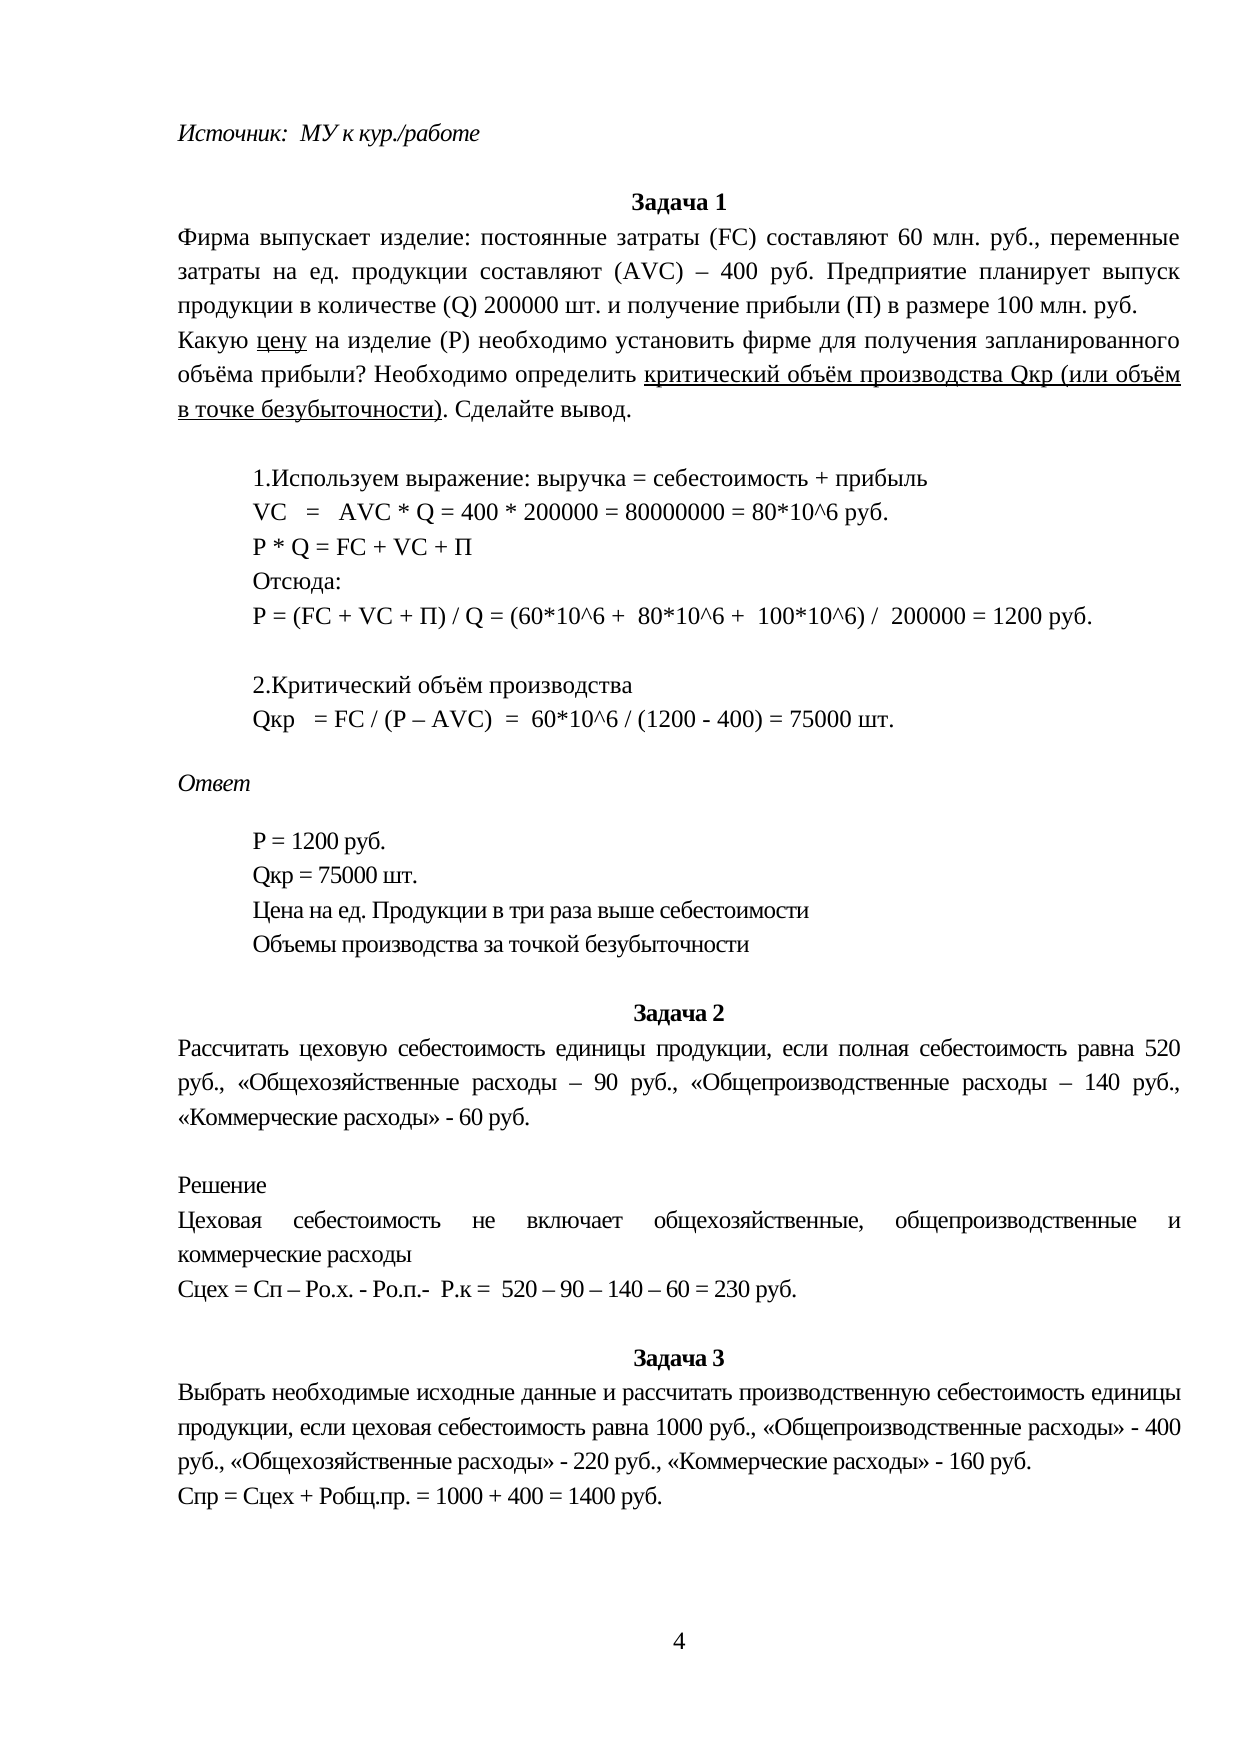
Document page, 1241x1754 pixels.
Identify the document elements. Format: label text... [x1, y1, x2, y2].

text Спр = Сцех + Робщ.пр. = 1000 + 400 = 1400 руб. [177, 1481, 1181, 1510]
text Qкр = FC / (P – AVC) = 60*10^6 / (1200 - 400) = 75000 шт. [252, 704, 1181, 733]
text Qкр = 75000 шт. [252, 860, 1181, 889]
text Выбрать необходимые исходные данные и рассчитать производственную себестоимость единицы продукции, если цеховая себестоимость равна 1000 руб., «Общепроизводственные расходы» - 400 руб., «Общехозяйственные расходы» - 220 руб., «Коммерческие расходы» - 160 руб. [177, 1377, 1181, 1475]
text Отсюда: [252, 566, 1181, 595]
text Задача 1 [177, 187, 1181, 216]
text P * Q = FC + VC + П [252, 532, 1181, 561]
text Какую цену на изделие (P) необходимо установить фирме для получения запланированного объёма прибыли? Необходимо определить критический объём производства Qкр (или объём в точке безубыточности). Сделайте вывод. [177, 325, 1181, 423]
text Задача 3 [177, 1343, 1181, 1372]
text 2.Критический объём производства [252, 670, 1181, 698]
text Цеховая себестоимость не включает общехозяйственные, общепроизводственные и коммерческие расходы [177, 1205, 1181, 1268]
text Решение [177, 1171, 1181, 1199]
text Сцех = Сп – Ро.х. - Ро.п.- Р.к = 520 – 90 – 140 – 60 = 230 руб. [177, 1274, 1181, 1303]
text Ответ [177, 768, 1181, 797]
text Источник: МУ к кур./работе [177, 118, 1181, 147]
text Рассчитать цеховую себестоимость единицы продукции, если полная себестоимость равна 520 руб., «Общехозяйственные расходы – 90 руб., «Общепроизводственные расходы – 140 руб., «Коммерческие расходы» - 60 руб. [177, 1033, 1181, 1130]
text P = (FC + VC + П) / Q = (60*10^6 + 80*10^6 + 100*10^6) / 200000 = 1200 руб. [252, 601, 1181, 629]
text 1.Используем выражение: выручка = себестоимость + прибыль [252, 463, 1181, 492]
text P = 1200 руб. [252, 826, 1181, 854]
text Фирма выпускает изделие: постоянные затраты (FC) составляют 60 млн. руб., переменные затраты на ед. продукции составляют (AVC) – 400 руб. Предприятие планирует выпуск продукции в количестве (Q) 200000 шт. и получение прибыли (П) в размере 100 млн. руб. [177, 222, 1181, 319]
text Задача 2 [177, 998, 1181, 1027]
text VC = AVC * Q = 400 * 200000 = 80000000 = 80*10^6 руб. [252, 497, 1181, 526]
text Цена на ед. Продукции в три раза выше себестоимости [252, 895, 1181, 923]
text Объемы производства за точкой безубыточности [252, 929, 1181, 958]
